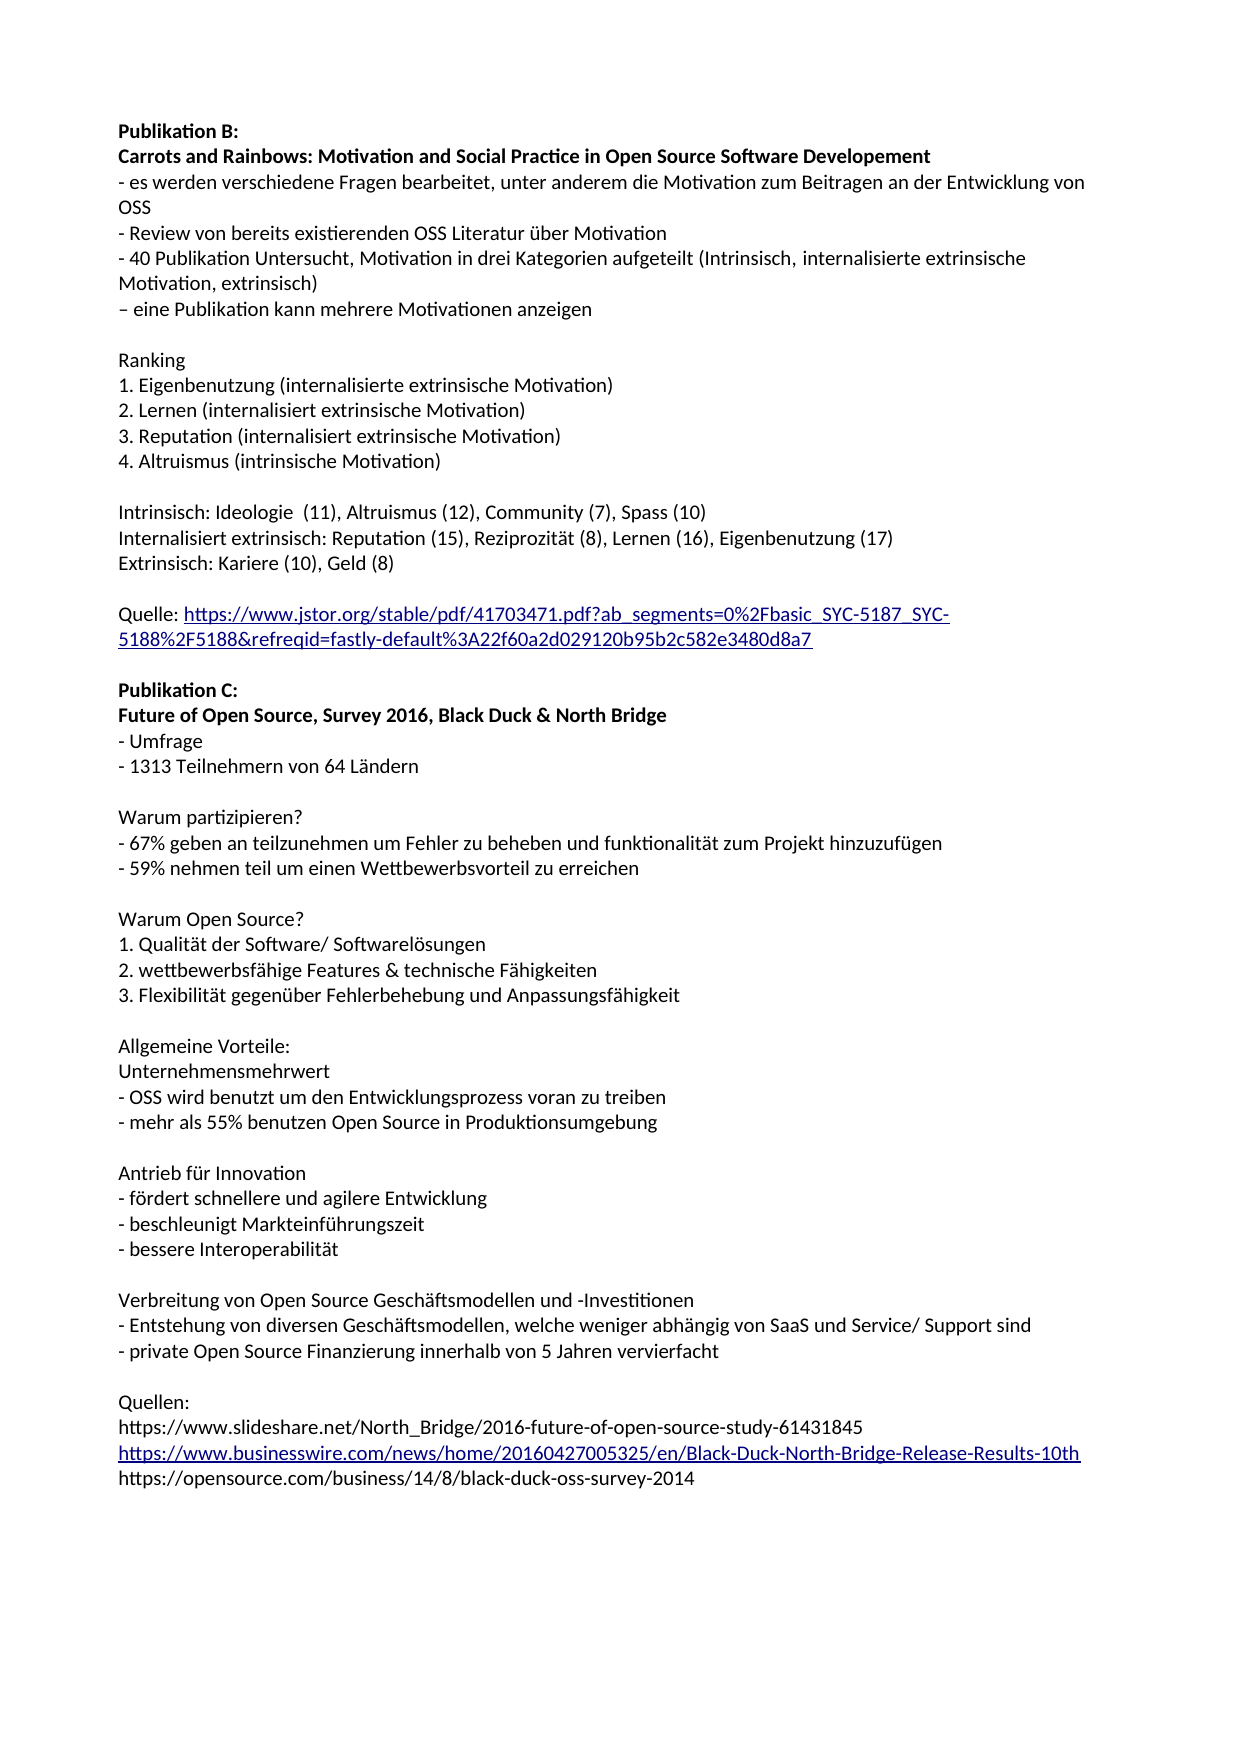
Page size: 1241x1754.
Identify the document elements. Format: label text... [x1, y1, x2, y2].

text Verbreitung von Open Source Geschäftsmodellen und -Investitionen [118, 1287, 1122, 1313]
text - mehr als 55% benutzen Open Source in Produktionsumgebung [118, 1109, 1122, 1135]
text - es werden verschiedene Fragen bearbeitet, unter anderem die Motivation zum Beitragen an der Entwicklung von OSS [118, 169, 1122, 220]
text 2. wettbewerbsfähige Features & technische Fähigkeiten [118, 957, 1122, 982]
text - 59% nehmen teil um einen Wettbewerbsvorteil zu erreichen [118, 855, 1122, 881]
text Unternehmensmehrwert [118, 1058, 1122, 1084]
text - OSS wird benutzt um den Entwicklungsprozess voran zu treiben [118, 1084, 1122, 1109]
text - Review von bereits existierenden OSS Literatur über Motivation [118, 220, 1122, 245]
text 4. Altruismus (intrinsische Motivation) [118, 448, 1122, 474]
text Antrieb für Innovation [118, 1160, 1122, 1186]
text - Umfrage [118, 728, 1122, 753]
text - fördert schnellere und agilere Entwicklung [118, 1186, 1122, 1211]
text - 40 Publikation Untersucht, Motivation in drei Kategorien aufgeteilt (Intrinsisch, internalisierte extrinsische Motivation, extrinsisch) [118, 245, 1122, 296]
text Allgemeine Vorteile: [118, 1033, 1122, 1058]
text Publikation B: [118, 118, 1122, 143]
text - private Open Source Finanzierung innerhalb von 5 Jahren vervierfacht [118, 1338, 1122, 1363]
text https://www.businesswire.com/news/home/20160427005325/en/Black-Duck-North-Bridge-Release-Results-10th [118, 1440, 1122, 1465]
text 3. Reputation (internalisiert extrinsische Motivation) [118, 423, 1122, 448]
text Quelle: https://www.jstor.org/stable/pdf/41703471.pdf?ab_segments=0%2Fbasic_SYC-5187_SYC-5188%2F5188&refreqid=fastly-default%3A22f60a2d029120b95b2c582e3480d8a7 [118, 601, 1122, 652]
text - Entstehung von diversen Geschäftsmodellen, welche weniger abhängig von SaaS und Service/ Support sind [118, 1313, 1122, 1338]
text - 1313 Teilnehmern von 64 Ländern [118, 753, 1122, 779]
text - bessere Interoperabilität [118, 1236, 1122, 1262]
text Internalisiert extrinsisch: Reputation (15), Reziprozität (8), Lernen (16), Eigenbenutzung (17) [118, 525, 1122, 550]
text Quellen: [118, 1389, 1122, 1414]
text https://opensource.com/business/14/8/black-duck-oss-survey-2014 [118, 1465, 1122, 1491]
text 1. Qualität der Software/ Softwarelösungen [118, 931, 1122, 957]
text https://www.slideshare.net/North_Bridge/2016-future-of-open-source-study-61431845 [118, 1414, 1122, 1440]
text - beschleunigt Markteinführungszeit [118, 1211, 1122, 1236]
text - 67% geben an teilzunehmen um Fehler zu beheben und funktionalität zum Projekt hinzuzufügen [118, 830, 1122, 855]
text Warum partizipieren? [118, 804, 1122, 830]
text 1. Eigenbenutzung (internalisierte extrinsische Motivation) [118, 372, 1122, 398]
text Ranking [118, 347, 1122, 372]
text Intrinsisch: Ideologie (11), Altruismus (12), Community (7), Spass (10) [118, 499, 1122, 525]
text Carrots and Rainbows: Motivation and Social Practice in Open Source Software Developement [118, 143, 1122, 169]
text Warum Open Source? [118, 906, 1122, 931]
text – eine Publikation kann mehrere Motivationen anzeigen [118, 296, 1122, 321]
text Extrinsisch: Kariere (10), Geld (8) [118, 550, 1122, 576]
text 2. Lernen (internalisiert extrinsische Motivation) [118, 398, 1122, 423]
text Publikation C: [118, 677, 1122, 703]
text 3. Flexibilität gegenüber Fehlerbehebung und Anpassungsfähigkeit [118, 982, 1122, 1008]
text Future of Open Source, Survey 2016, Black Duck & North Bridge [118, 703, 1122, 728]
